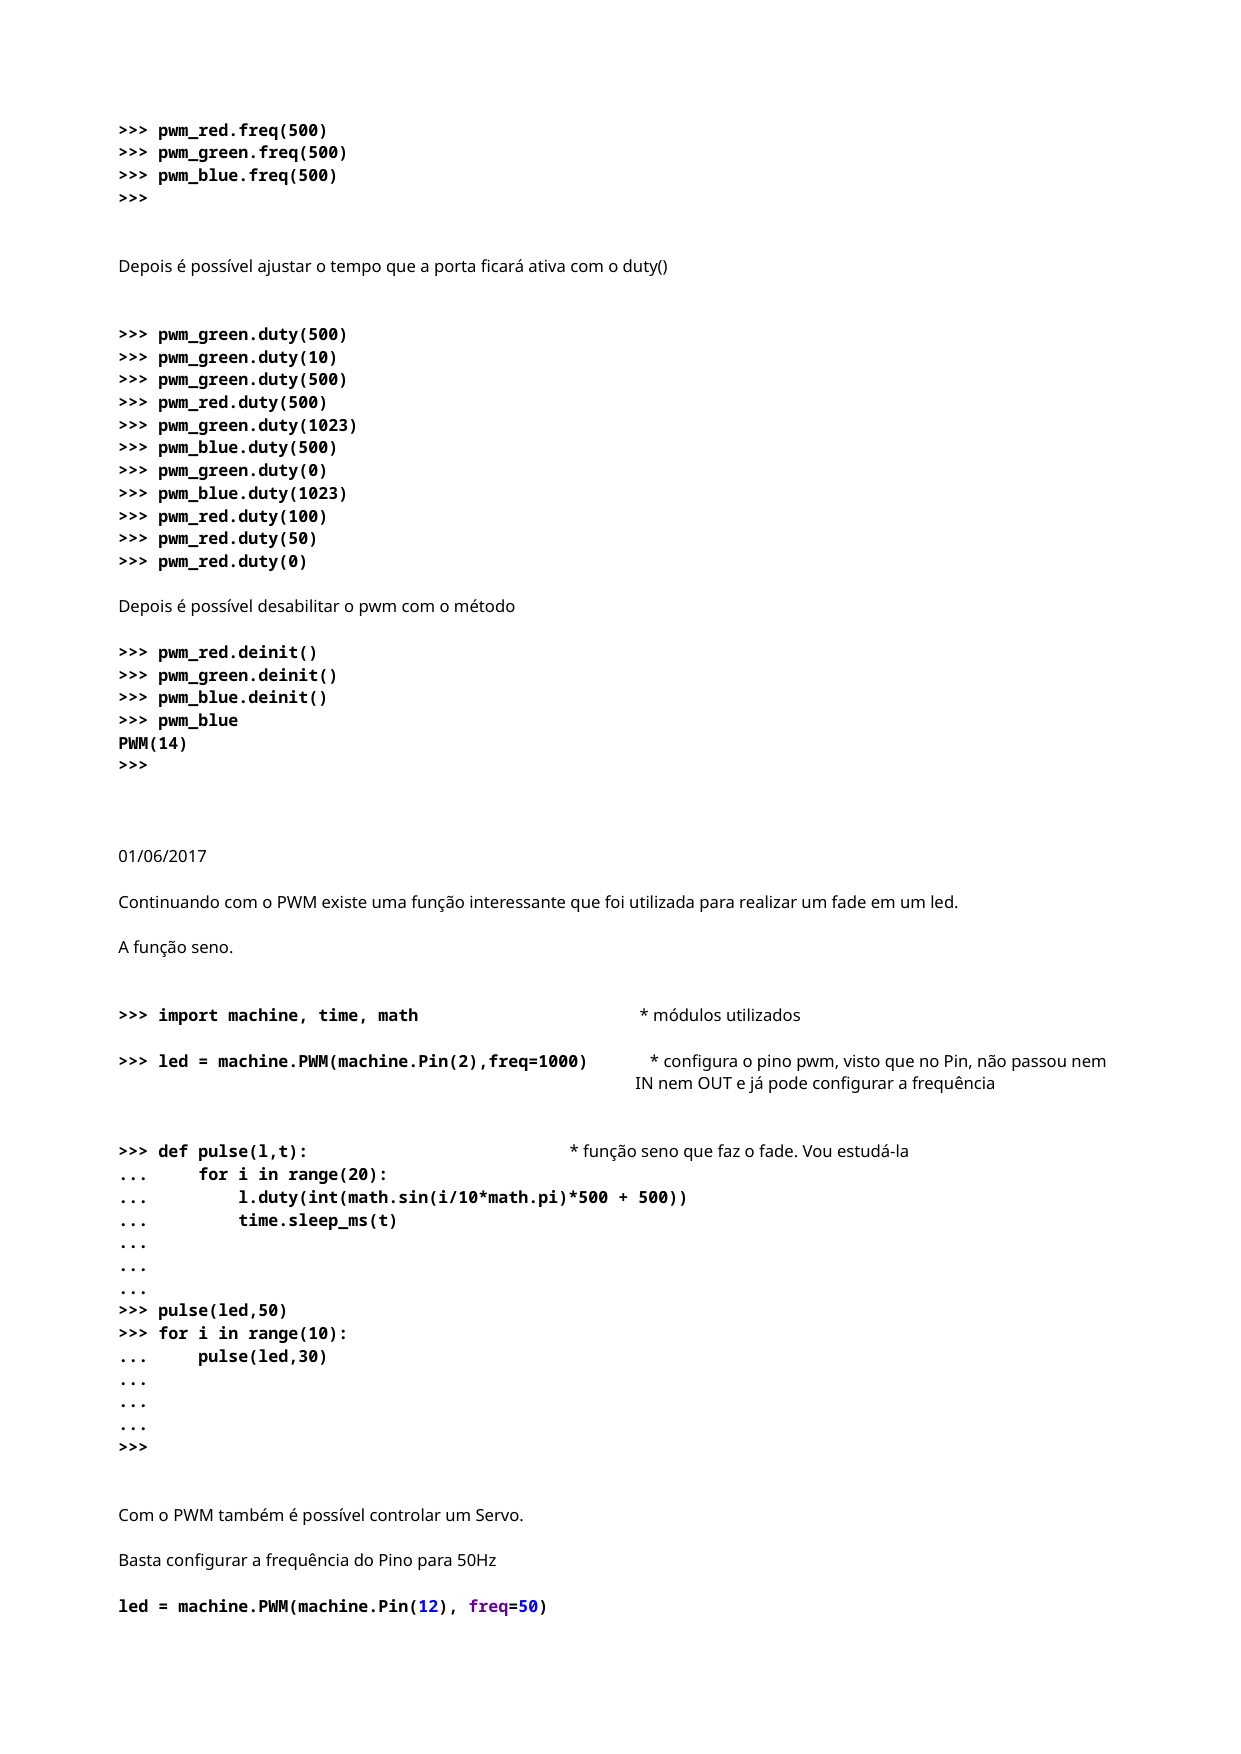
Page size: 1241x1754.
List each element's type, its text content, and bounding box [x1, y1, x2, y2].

text >>> pwm_red.duty(0) [118, 549, 1122, 572]
text ... pulse(led,30) [118, 1344, 1122, 1367]
text >>> pulse(led,50) [118, 1299, 1122, 1322]
text ... time.sleep_ms(t) [118, 1208, 1122, 1231]
text led = machine.PWM(machine.Pin(12), freq=50) [118, 1594, 1122, 1617]
text >>> led = machine.PWM(machine.Pin(2),freq=1000) * configura o pino pwm, visto que no Pin, não passou nem IN nem OUT e já pode configurar a frequência [118, 1049, 1122, 1094]
text >>> [118, 1435, 1122, 1458]
text A função seno. [118, 936, 1122, 958]
text ... [118, 1390, 1122, 1412]
text >>> [118, 186, 1122, 209]
text >>> pwm_red.freq(500) [118, 118, 1122, 141]
text >>> pwm_blue.duty(500) [118, 436, 1122, 459]
text Continuando com o PWM existe uma função interessante que foi utilizada para realizar um fade em um led. [118, 890, 1122, 913]
text >>> for i in range(10): [118, 1322, 1122, 1344]
text >>> pwm_red.deinit() [118, 640, 1122, 663]
text >>> pwm_blue.deinit() [118, 686, 1122, 708]
text >>> pwm_blue [118, 708, 1122, 731]
text >>> pwm_green.duty(10) [118, 345, 1122, 368]
text Basta configurar a frequência do Pino para 50Hz [118, 1549, 1122, 1571]
text >>> pwm_green.duty(0) [118, 459, 1122, 481]
text >>> pwm_red.duty(50) [118, 527, 1122, 549]
text Depois é possível desabilitar o pwm com o método [118, 595, 1122, 618]
text PWM(14) [118, 731, 1122, 754]
text >>> pwm_green.freq(500) [118, 141, 1122, 163]
text ... [118, 1412, 1122, 1435]
text ... [118, 1367, 1122, 1390]
text Depois é possível ajustar o tempo que a porta ficará ativa com o duty() [118, 254, 1122, 277]
text ... [118, 1231, 1122, 1253]
text >>> pwm_green.deinit() [118, 663, 1122, 686]
text ... [118, 1276, 1122, 1299]
text >>> def pulse(l,t): * função seno que faz o fade. Vou estudá-la [118, 1140, 1122, 1163]
text ... for i in range(20): [118, 1163, 1122, 1185]
text 01/06/2017 [118, 845, 1122, 867]
text Com o PWM também é possível controlar um Servo. [118, 1503, 1122, 1526]
text ... [118, 1253, 1122, 1276]
text >>> pwm_red.duty(500) [118, 391, 1122, 413]
text >>> import machine, time, math * módulos utilizados [118, 1004, 1122, 1026]
text ... l.duty(int(math.sin(i/10*math.pi)*500 + 500)) [118, 1185, 1122, 1208]
text >>> pwm_green.duty(500) [118, 368, 1122, 391]
text >>> pwm_red.duty(100) [118, 504, 1122, 527]
text >>> [118, 754, 1122, 777]
text >>> pwm_green.duty(500) [118, 322, 1122, 345]
text >>> pwm_green.duty(1023) [118, 413, 1122, 436]
text >>> pwm_blue.duty(1023) [118, 481, 1122, 504]
text >>> pwm_blue.freq(500) [118, 163, 1122, 186]
